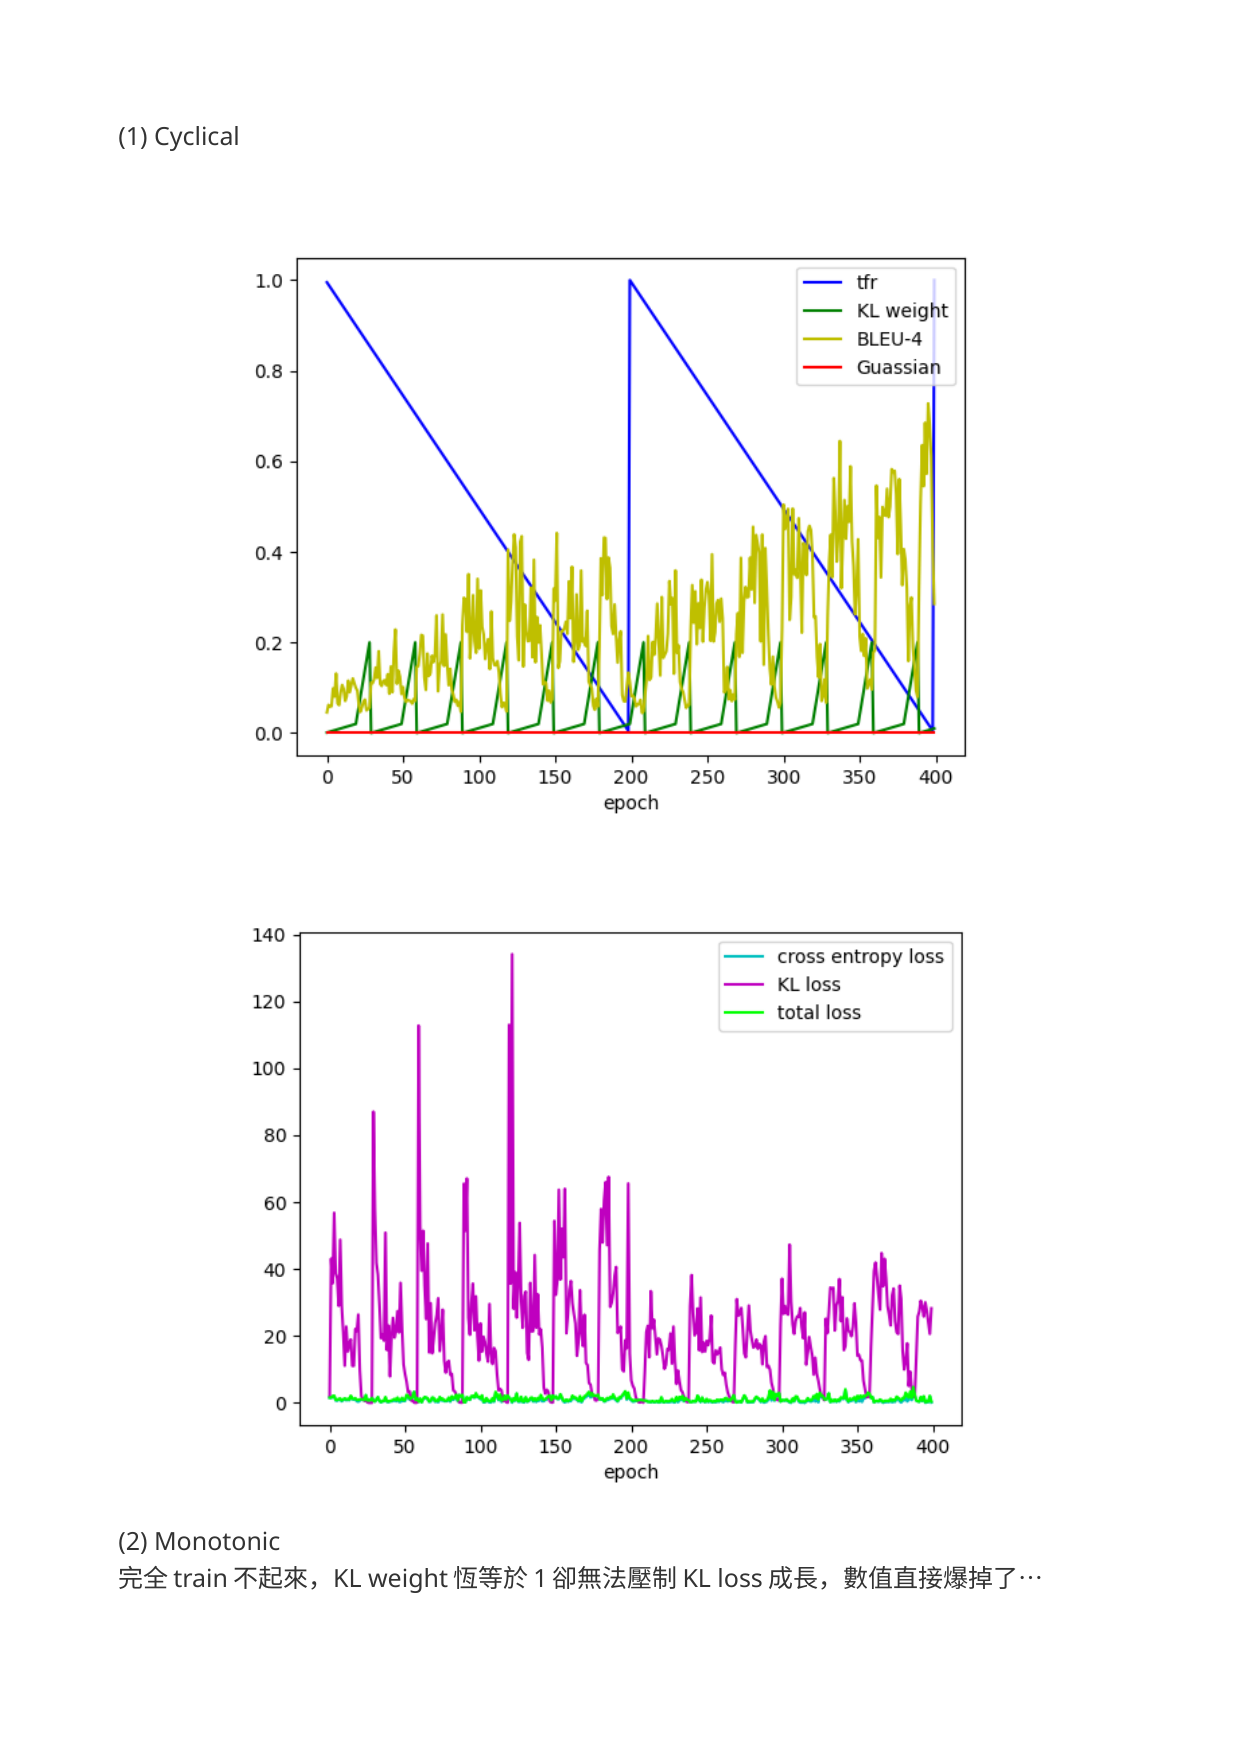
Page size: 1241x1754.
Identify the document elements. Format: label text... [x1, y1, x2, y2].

picture [190, 181, 1051, 827]
text 完全train不起來，KL weight恆等於1卻無法壓制KL loss成長，數值直接爆掉了… [118, 1558, 1122, 1594]
text (2) Monotonic [118, 1524, 1122, 1558]
text (1) Cyclical [118, 118, 1122, 152]
picture [193, 855, 1047, 1496]
